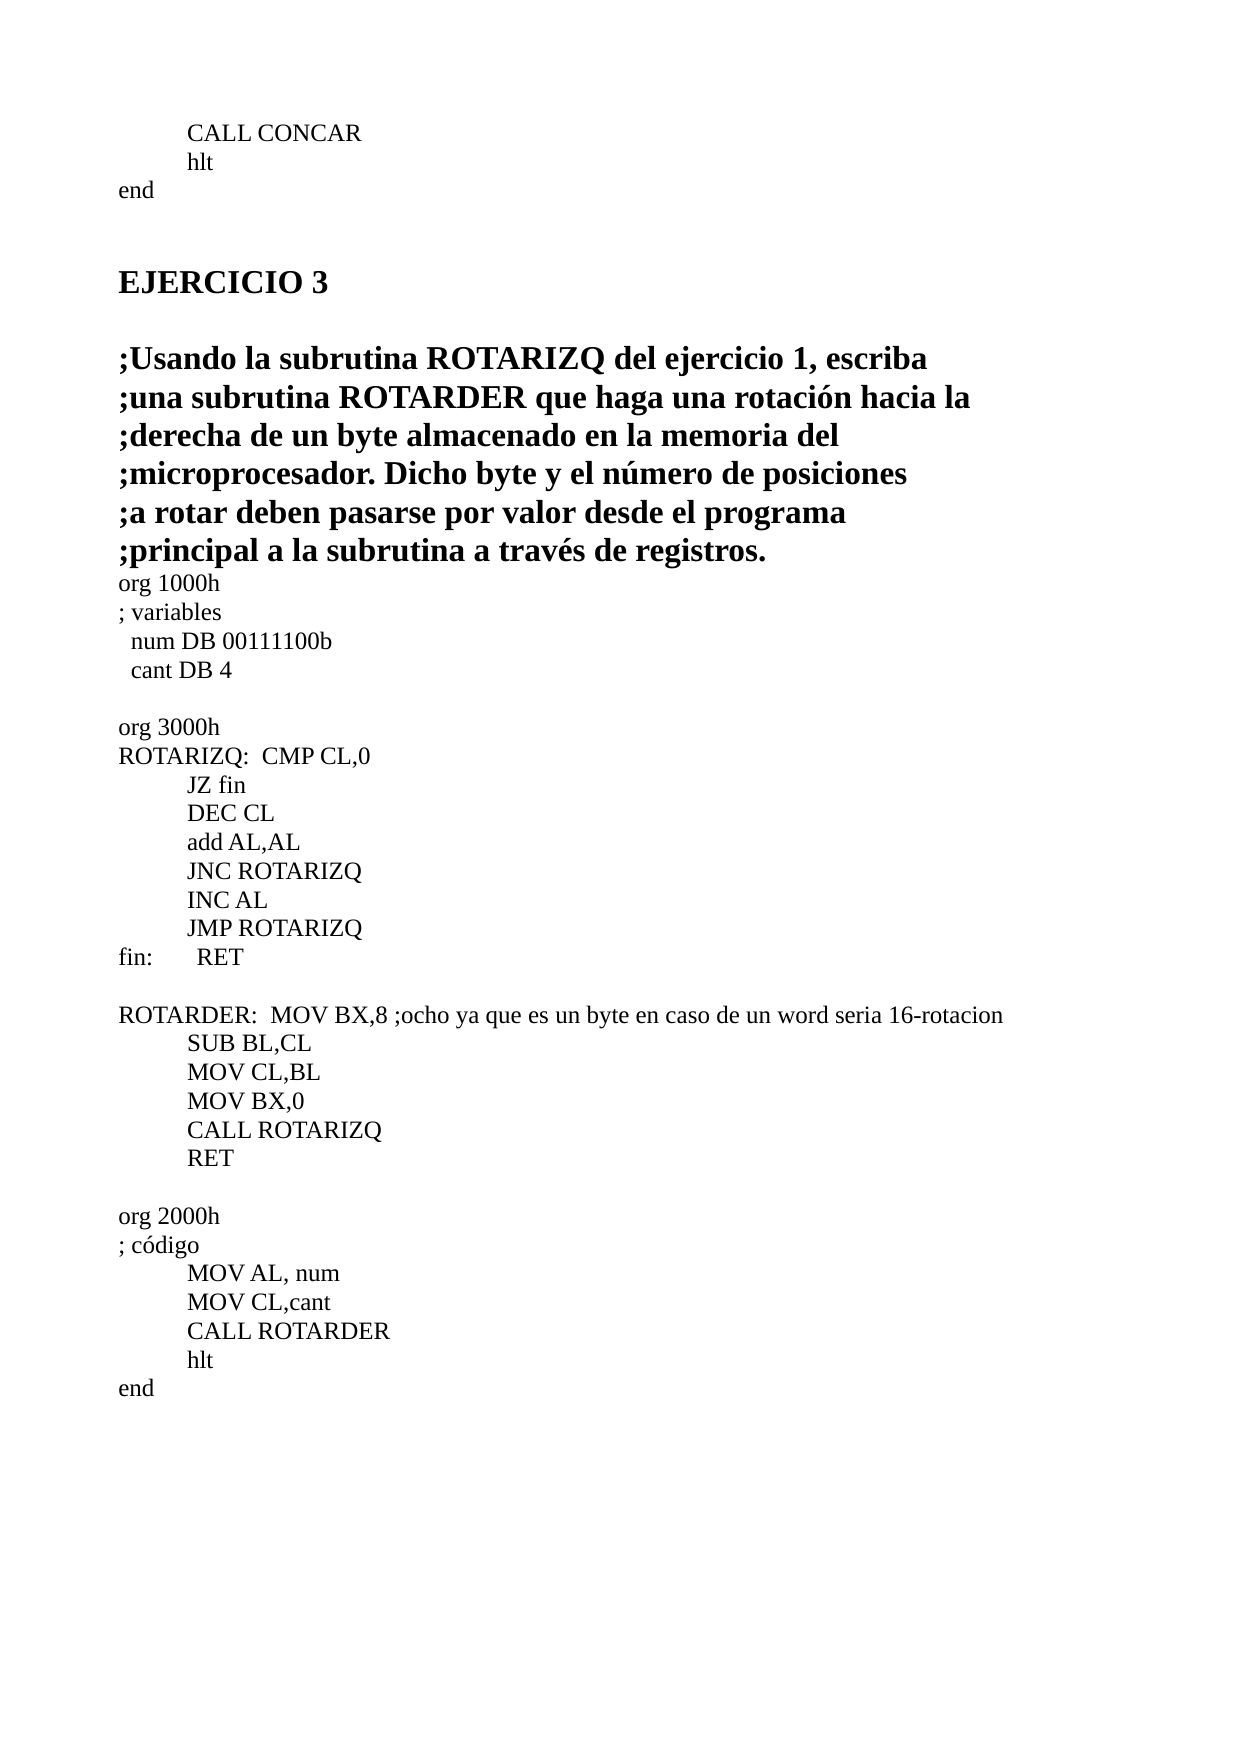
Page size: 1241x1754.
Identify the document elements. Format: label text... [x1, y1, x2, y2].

text fin: RET [118, 942, 1122, 971]
text EJERCICIO 3 [118, 262, 1122, 300]
text CALL CONCAR [118, 118, 1122, 147]
text add AL,AL [118, 827, 1122, 856]
text MOV AL, num [118, 1258, 1122, 1287]
text hlt [118, 1345, 1122, 1373]
text num DB 00111100b [118, 626, 1122, 655]
text SUB BL,CL [118, 1028, 1122, 1057]
text JNC ROTARIZQ [118, 856, 1122, 885]
text ;principal a la subrutina a través de registros. [118, 530, 1122, 568]
text MOV CL,BL [118, 1057, 1122, 1086]
text ;microprocesador. Dicho byte y el número de posiciones [118, 453, 1122, 492]
text org 3000h [118, 712, 1122, 741]
text end [118, 176, 1122, 204]
text hlt [118, 147, 1122, 176]
text org 1000h [118, 568, 1122, 597]
text ;derecha de un byte almacenado en la memoria del [118, 415, 1122, 453]
text JMP ROTARIZQ [118, 913, 1122, 942]
text CALL ROTARDER [118, 1316, 1122, 1345]
text ;a rotar deben pasarse por valor desde el programa [118, 492, 1122, 530]
text JZ fin [118, 770, 1122, 798]
text ROTARIZQ: CMP CL,0 [118, 741, 1122, 770]
text org 2000h [118, 1201, 1122, 1230]
text ; código [118, 1230, 1122, 1258]
text cant DB 4 [118, 655, 1122, 683]
text ROTARDER: MOV BX,8 ;ocho ya que es un byte en caso de un word seria 16-rotacion [118, 1000, 1122, 1028]
text RET [118, 1143, 1122, 1172]
text DEC CL [118, 798, 1122, 827]
text ; variables [118, 597, 1122, 626]
text INC AL [118, 885, 1122, 913]
text ;Usando la subrutina ROTARIZQ del ejercicio 1, escriba [118, 338, 1122, 377]
text MOV CL,cant [118, 1287, 1122, 1316]
text end [118, 1373, 1122, 1402]
text MOV BX,0 [118, 1086, 1122, 1115]
text CALL ROTARIZQ [118, 1115, 1122, 1143]
text ;una subrutina ROTARDER que haga una rotación hacia la [118, 377, 1122, 415]
